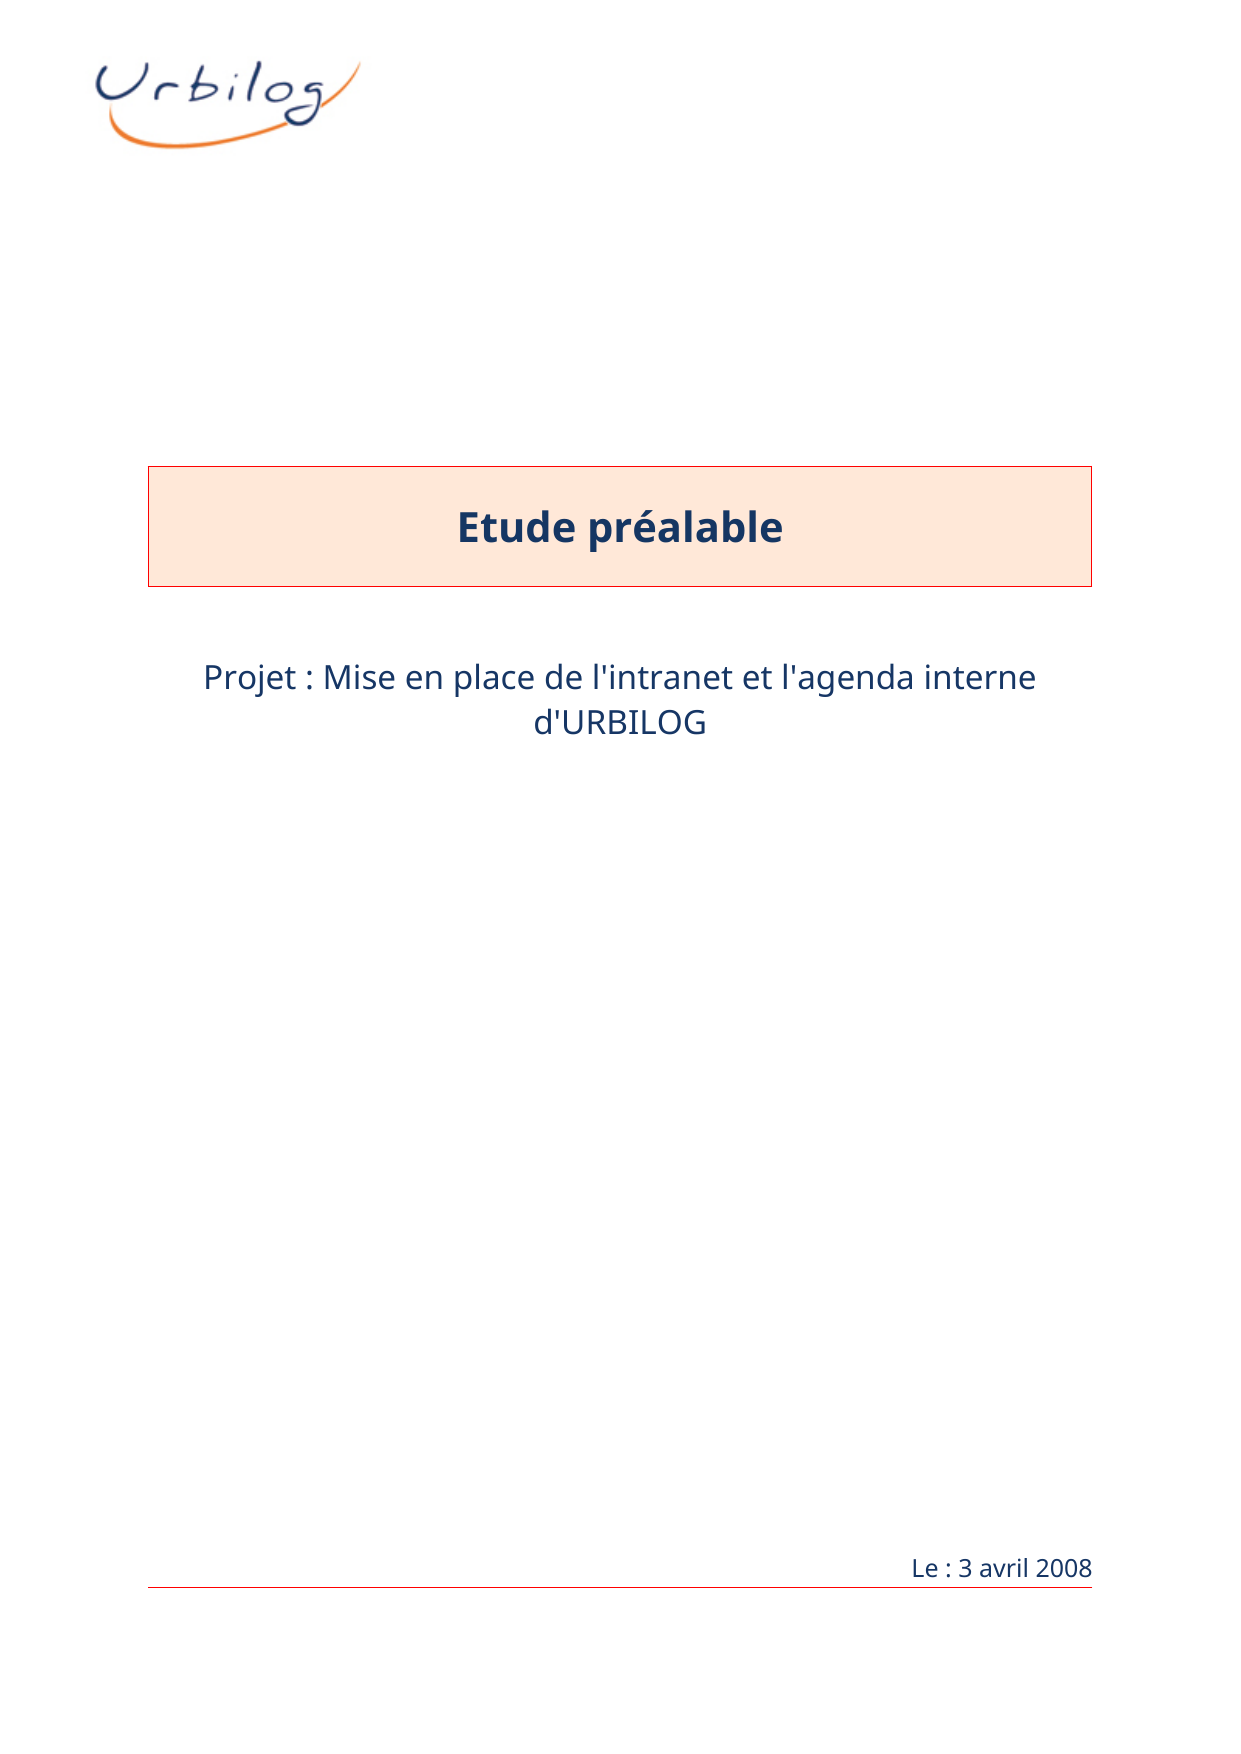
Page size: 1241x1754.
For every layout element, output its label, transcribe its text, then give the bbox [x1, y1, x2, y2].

text Le : 3 avril 2008 [148, 1551, 1092, 1587]
text Projet : Mise en place de l'intranet et l'agenda interne d'URBILOG [148, 654, 1092, 744]
text Etude préalable [149, 467, 1091, 586]
picture [74, 33, 384, 173]
